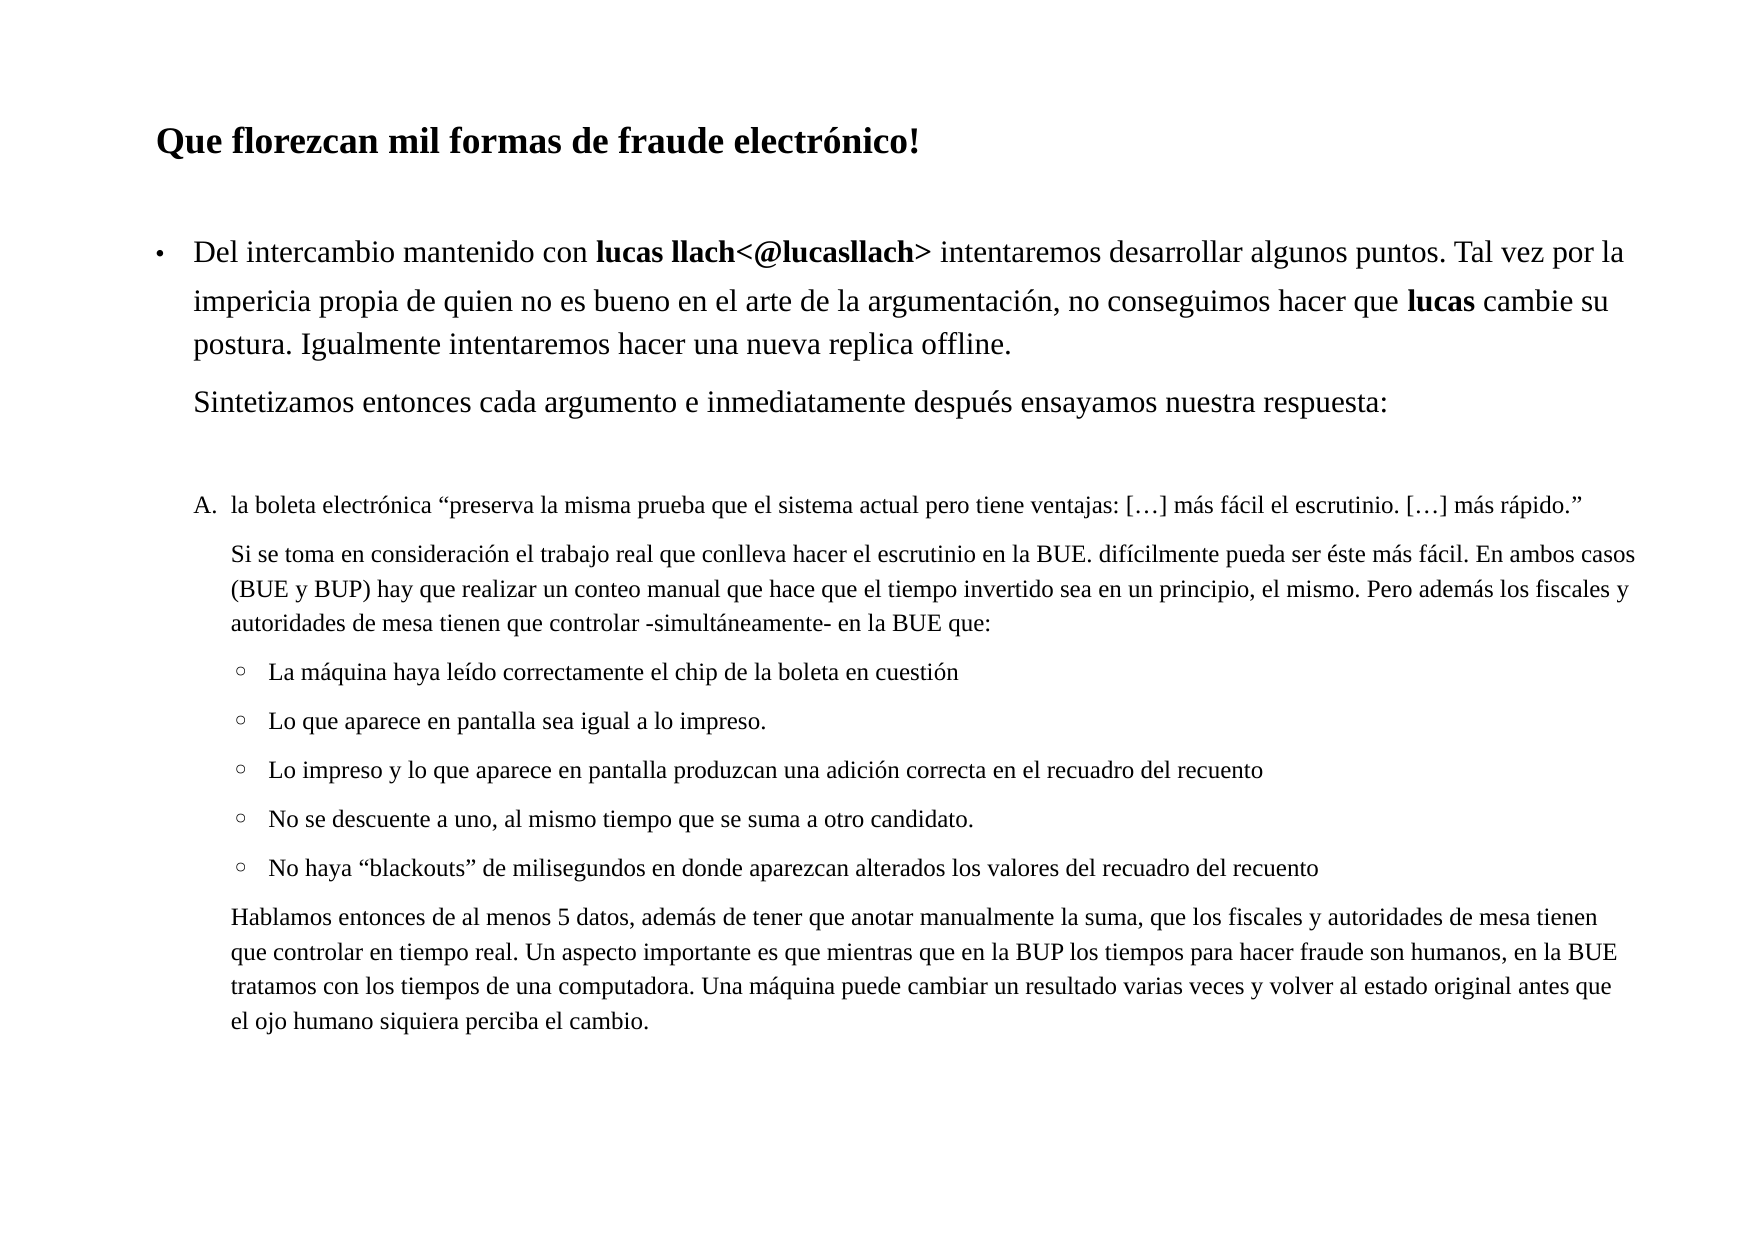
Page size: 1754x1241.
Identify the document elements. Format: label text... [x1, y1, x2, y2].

list Hablamos entonces de al menos 5 datos, además de tener que anotar manualmente la suma, que los fiscales y autoridades de mesa tienen que controlar en tiempo real. Un aspecto importante es que mientras que en la BUP los tiempos para hacer fraude son humanos, en la BUE tratamos con los tiempos de una computadora. Una máquina puede cambiar un resultado varias veces y volver al estado original antes que el ojo humano siquiera perciba el cambio. [193, 902, 1636, 1035]
list Que florezcan mil formas de fraude electrónico! [118, 118, 1636, 161]
list la boleta electrónica “preserva la misma prueba que el sistema actual pero tiene ventajas: […] más fácil el escrutinio. […] más rápido.” [193, 490, 1636, 519]
list Si se toma en consideración el trabajo real que conlleva hacer el escrutinio en la BUE. difícilmente pueda ser éste más fácil. En ambos casos (BUE y BUP) hay que realizar un conteo manual que hace que el tiempo invertido sea en un principio, el mismo. Pero además los fiscales y autoridades de mesa tienen que controlar -simultáneamente- en la BUE que: [193, 539, 1636, 637]
list No se descuente a uno, al mismo tiempo que se suma a otro candidato. [231, 804, 1636, 833]
list Del intercambio mantenido con lucas llach<‏@lucasllach> intentaremos desarrollar algunos puntos. Tal vez por la impericia propia de quien no es bueno en el arte de la argumentación, no conseguimos hacer que lucas cambie su postura. Igualmente intentaremos hacer una nueva replica offline. [156, 233, 1636, 362]
list Sintetizamos entonces cada argumento e inmediatamente después ensayamos nuestra respuesta: [156, 383, 1636, 419]
list Lo que aparece en pantalla sea igual a lo impreso. [231, 706, 1636, 735]
list No haya “blackouts” de milisegundos en donde aparezcan alterados los valores del recuadro del recuento [231, 853, 1636, 882]
list La máquina haya leído correctamente el chip de la boleta en cuestión [231, 657, 1636, 686]
list Lo impreso y lo que aparece en pantalla produzcan una adición correcta en el recuadro del recuento [231, 755, 1636, 784]
